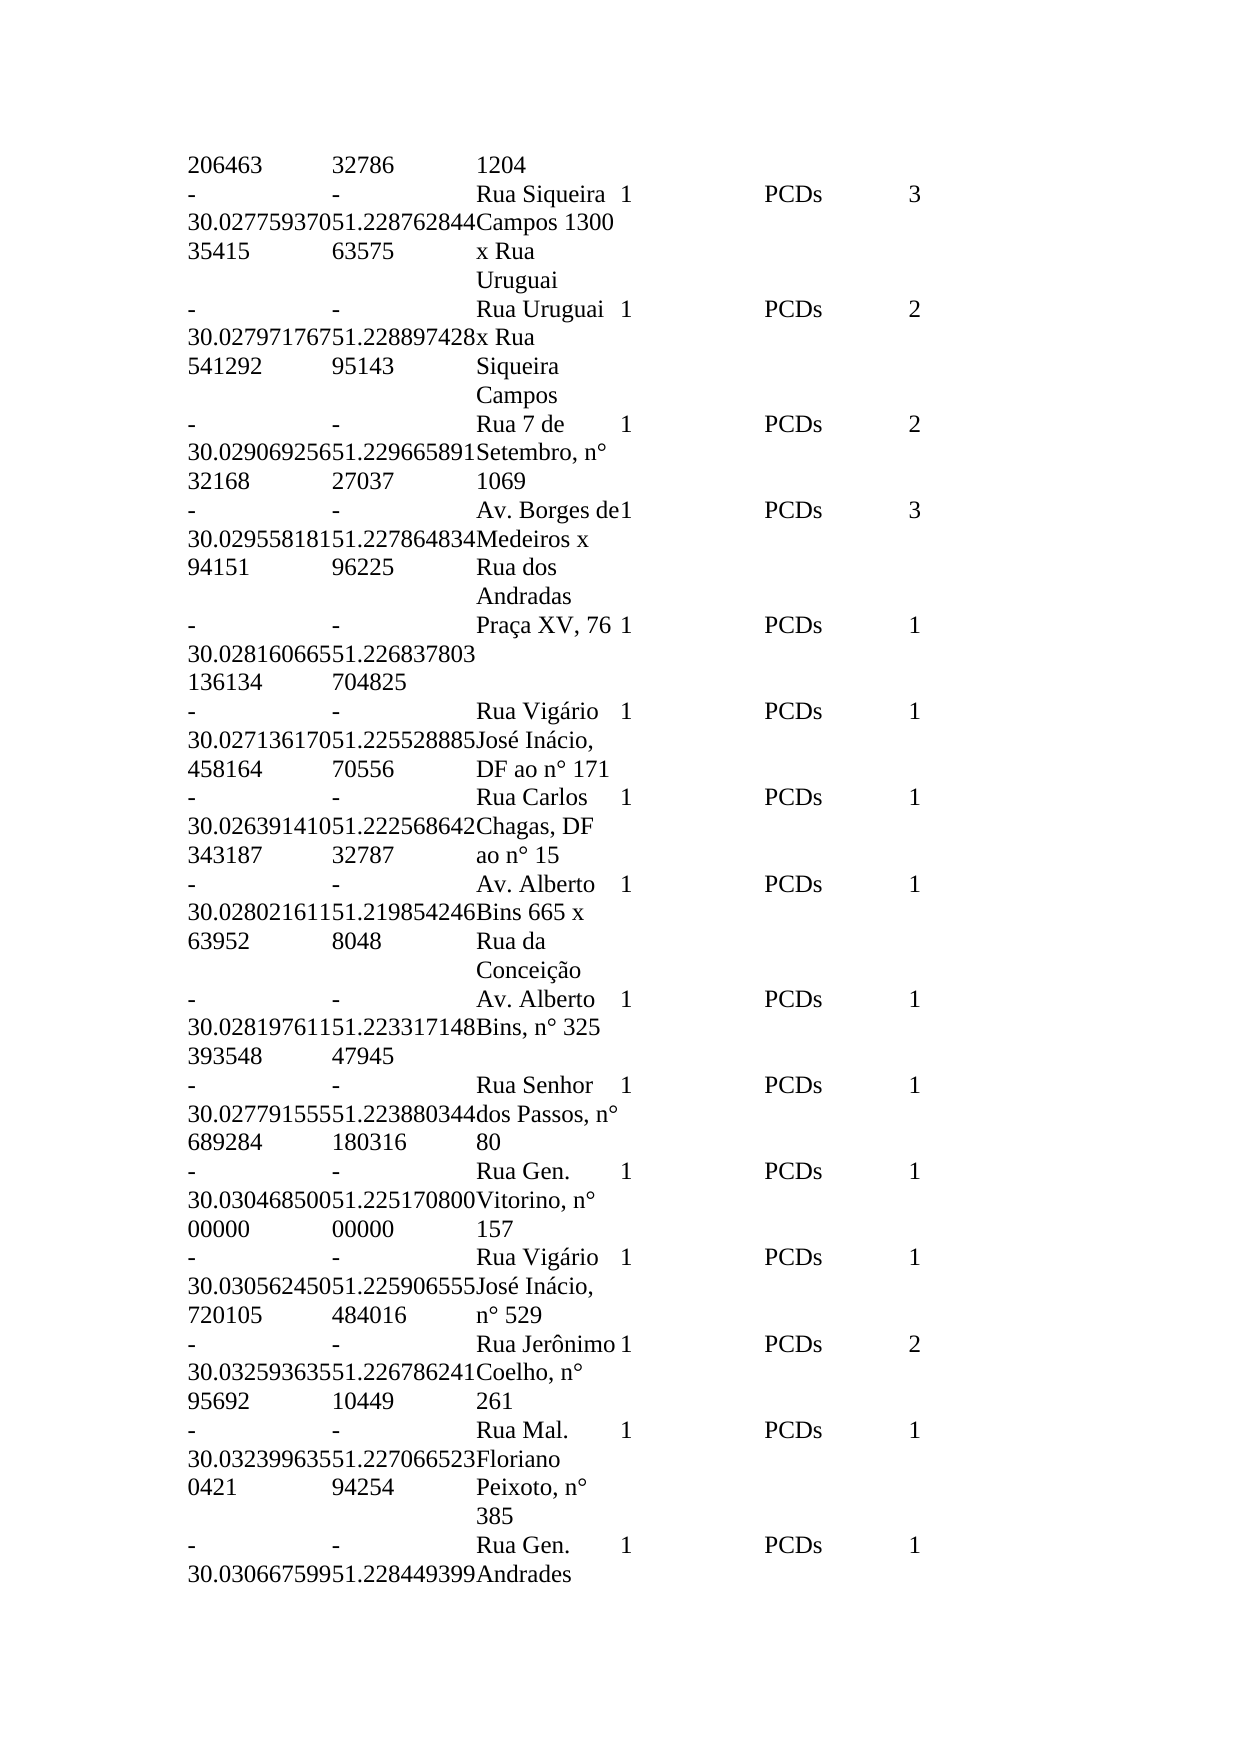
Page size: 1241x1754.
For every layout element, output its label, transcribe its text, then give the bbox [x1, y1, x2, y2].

table_cell PCDs [764, 783, 908, 869]
table_cell -30.0323996350421 [188, 1415, 332, 1530]
table_cell PCDs [764, 1415, 908, 1530]
table_cell PCDs [764, 869, 908, 984]
table_cell 1 [908, 1243, 1053, 1329]
table_cell -51.22331714847945 [332, 984, 476, 1070]
table_cell -51.225906555484016 [332, 1243, 476, 1329]
table_cell [908, 150, 1053, 179]
table_cell 1 [908, 610, 1053, 696]
table_cell Rua Vigário José Inácio, DF ao n° 171 [476, 696, 620, 782]
table_cell PCDs [764, 984, 908, 1070]
table_cell 1 [908, 1415, 1053, 1530]
table_cell 1 [908, 783, 1053, 869]
table_cell 1 [908, 696, 1053, 782]
table_cell 1 [620, 1156, 764, 1242]
table_cell PCDs [764, 179, 908, 294]
table_cell PCDs [764, 696, 908, 782]
table_cell PCDs [764, 495, 908, 610]
table_cell -30.028160665136134 [188, 610, 332, 696]
table_cell 2 [908, 409, 1053, 495]
table_cell [620, 150, 764, 179]
table_cell -51.223880344180316 [332, 1070, 476, 1156]
table_cell 1 [620, 495, 764, 610]
table_cell 1 [620, 409, 764, 495]
table_cell 2 [908, 294, 1053, 409]
table_cell Av. Alberto Bins 665 x Rua da Conceição [476, 869, 620, 984]
table_cell PCDs [764, 409, 908, 495]
table_cell -51.2198542468048 [332, 869, 476, 984]
table_cell -30.027971767541292 [188, 294, 332, 409]
table_cell 2 [908, 1329, 1053, 1415]
table_cell 1 [908, 984, 1053, 1070]
table_cell -51.22552888570556 [332, 696, 476, 782]
table_cell -30.02802161163952 [188, 869, 332, 984]
table_cell Rua Uruguai x Rua Siqueira Campos [476, 294, 620, 409]
table_cell PCDs [764, 1530, 908, 1587]
table_cell 1 [620, 1530, 764, 1587]
table_cell 1 [908, 1530, 1053, 1587]
table_cell PCDs [764, 1243, 908, 1329]
table_cell 3 [908, 495, 1053, 610]
table_cell -30.027136170458164 [188, 696, 332, 782]
table_cell 1 [908, 1070, 1053, 1156]
table_cell Rua Gen. Andrades [476, 1530, 620, 1587]
table_cell Av. Borges de Medeiros x Rua dos Andradas [476, 495, 620, 610]
table_cell PCDs [764, 1329, 908, 1415]
table_cell 1 [620, 610, 764, 696]
table_cell 1 [620, 696, 764, 782]
table_cell 206463 [188, 150, 332, 179]
table_cell PCDs [764, 1156, 908, 1242]
table_cell -51.226837803704825 [332, 610, 476, 696]
table_cell -30.030562450720105 [188, 1243, 332, 1329]
table_cell Rua Carlos Chagas, DF ao n° 15 [476, 783, 620, 869]
table_cell 1 [620, 1243, 764, 1329]
table_cell -30.028197611393548 [188, 984, 332, 1070]
table_cell Rua Gen. Vitorino, n° 157 [476, 1156, 620, 1242]
table_cell -30.02775937035415 [188, 179, 332, 294]
table_cell Rua Vigário José Inácio, n° 529 [476, 1243, 620, 1329]
table_cell -51.22678624110449 [332, 1329, 476, 1415]
table_cell PCDs [764, 294, 908, 409]
table_cell -51.228449399 [332, 1530, 476, 1587]
table_cell PCDs [764, 610, 908, 696]
table_cell -51.22706652394254 [332, 1415, 476, 1530]
table_cell -51.22786483496225 [332, 495, 476, 610]
table_cell Praça XV, 76 [476, 610, 620, 696]
table_cell 1 [620, 294, 764, 409]
table_cell 1 [620, 984, 764, 1070]
table_cell 1 [908, 869, 1053, 984]
table_cell -30.026391410343187 [188, 783, 332, 869]
table_cell -30.02906925632168 [188, 409, 332, 495]
table_cell Rua Senhor dos Passos, n° 80 [476, 1070, 620, 1156]
table_cell -51.22889742895143 [332, 294, 476, 409]
table_cell -51.22876284463575 [332, 179, 476, 294]
table_cell -51.22966589127037 [332, 409, 476, 495]
table_cell Av. Alberto Bins, n° 325 [476, 984, 620, 1070]
table_cell Rua Jerônimo Coelho, n° 261 [476, 1329, 620, 1415]
table_cell 1 [620, 1070, 764, 1156]
table_cell -30.030667599 [188, 1530, 332, 1587]
table_cell Rua Siqueira Campos 1300 x Rua Uruguai [476, 179, 620, 294]
table_cell 1 [620, 1329, 764, 1415]
table_cell 1 [620, 869, 764, 984]
table_cell [764, 150, 908, 179]
table_cell -30.02955818194151 [188, 495, 332, 610]
table_cell 1 [620, 783, 764, 869]
table_cell 3 [908, 179, 1053, 294]
table_cell -51.22256864232787 [332, 783, 476, 869]
table_cell Rua Mal. Floriano Peixoto, n° 385 [476, 1415, 620, 1530]
table_cell -30.03046850000000 [188, 1156, 332, 1242]
table_cell -30.03259363595692 [188, 1329, 332, 1415]
table_cell 1 [908, 1156, 1053, 1242]
table_cell PCDs [764, 1070, 908, 1156]
table_cell 1204 [476, 150, 620, 179]
table_cell 1 [620, 179, 764, 294]
table_cell -51.22517080000000 [332, 1156, 476, 1242]
table_cell 32786 [332, 150, 476, 179]
table_cell Rua 7 de Setembro, n° 1069 [476, 409, 620, 495]
table_cell -30.027791555689284 [188, 1070, 332, 1156]
table_cell 1 [620, 1415, 764, 1530]
